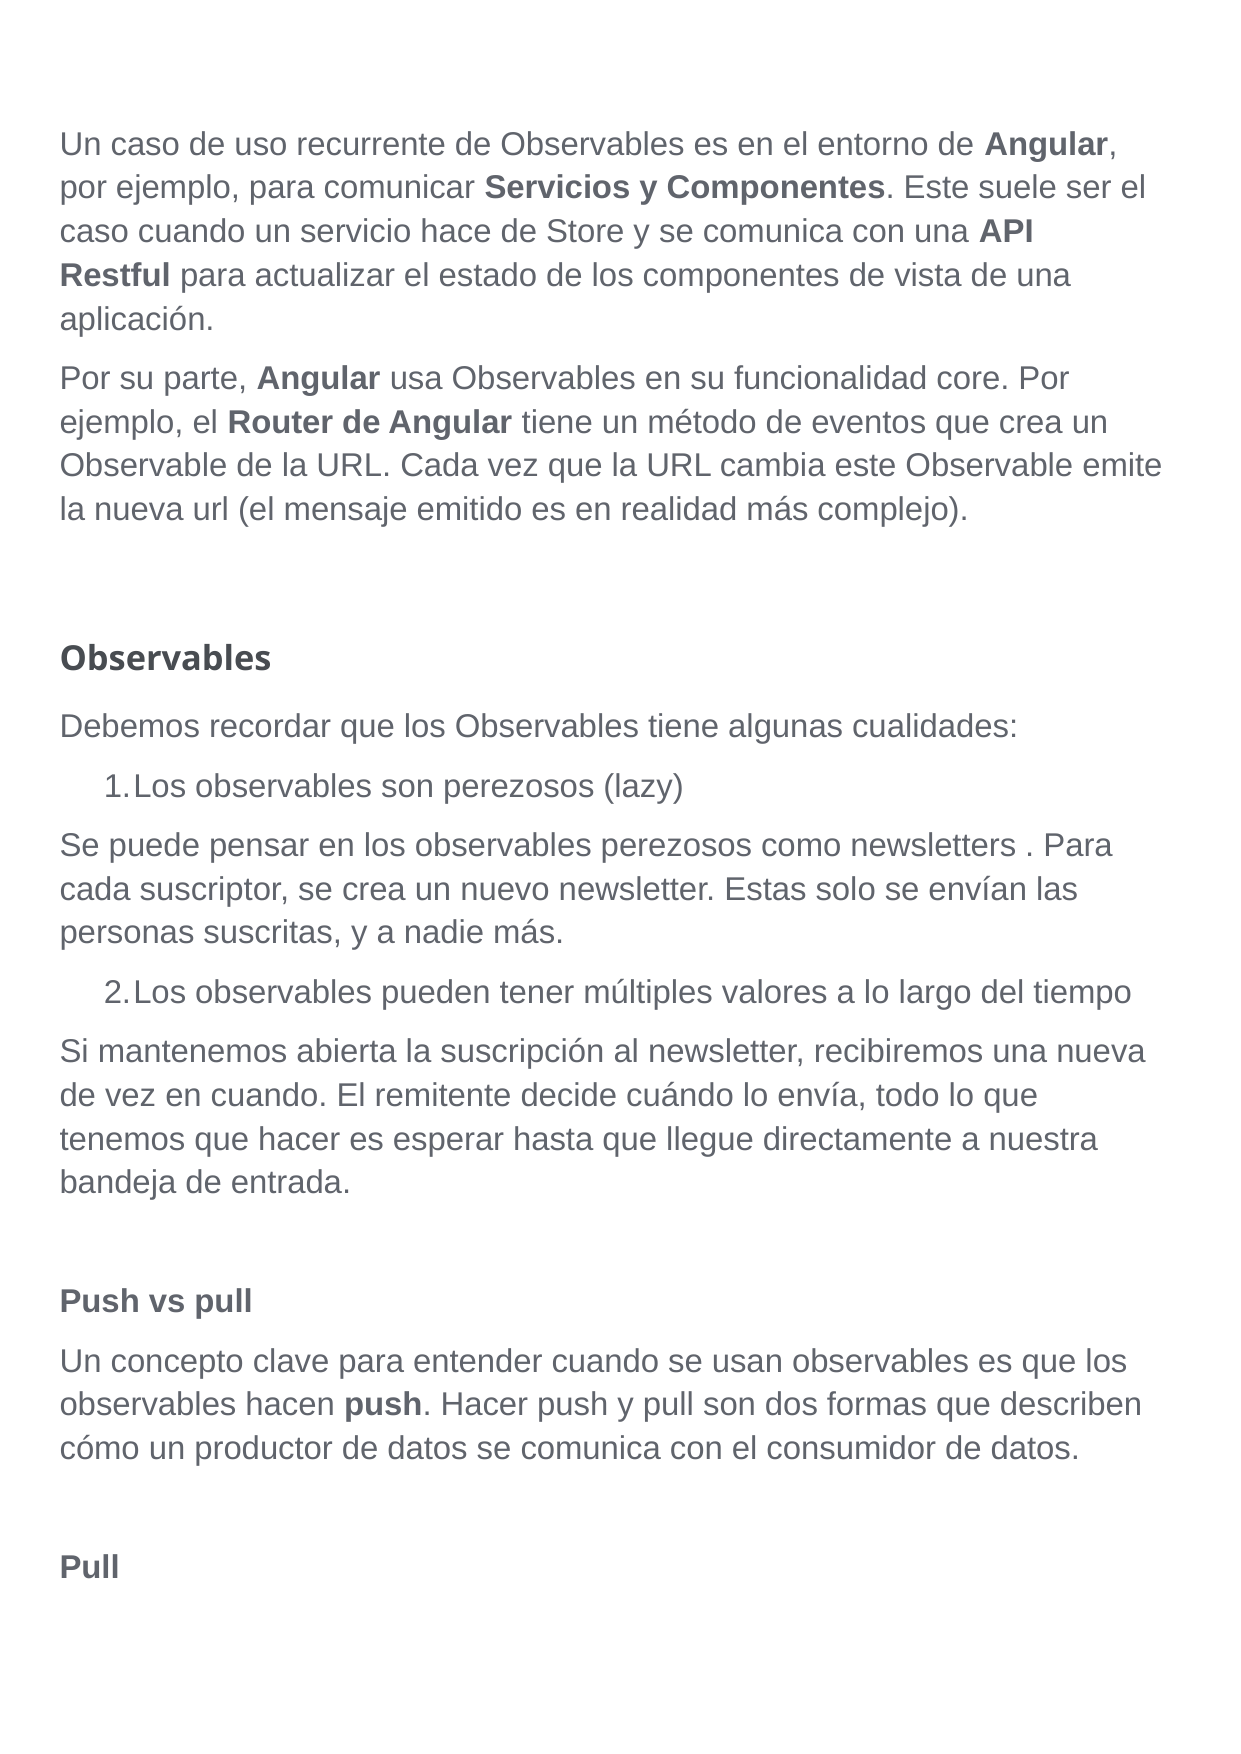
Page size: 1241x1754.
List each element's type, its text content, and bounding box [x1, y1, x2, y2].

text Por su parte, Angular usa Observables en su funcionalidad core. Por ejemplo, el Router de Angular tiene un método de eventos que crea un Observable de la URL. Cada vez que la URL cambia este Observable emite la nueva url (el mensaje emitido es en realidad más complejo). [59, 352, 1170, 527]
text Pull [59, 1542, 1170, 1585]
text Un concepto clave para entender cuando se usan observables es que los observables hacen push. Hacer push y pull son dos formas que describen cómo un productor de datos se comunica con el consumidor de datos. [59, 1335, 1170, 1467]
subtitle Observables [59, 634, 1170, 681]
text Debemos recordar que los Observables tiene algunas cualidades: [59, 701, 1170, 745]
text Se puede pensar en los observables perezosos como newsletters . Para cada suscriptor, se crea un nuevo newsletter. Estas solo se envían las personas suscritas, y a nadie más. [59, 820, 1170, 951]
list Los observables pueden tener múltiples valores a lo largo del tiempo [103, 967, 1170, 1010]
text Si mantenemos abierta la suscripción al newsletter, recibiremos una nueva de vez en cuando. El remitente decide cuándo lo envía, todo lo que tenemos que hacer es esperar hasta que llegue directamente a nuestra bandeja de entrada. [59, 1026, 1170, 1201]
list Los observables son perezosos (lazy) [103, 760, 1170, 804]
text Push vs pull [59, 1276, 1170, 1320]
text Un caso de uso recurrente de Observables es en el entorno de Angular, por ejemplo, para comunicar Servicios y Componentes. Este suele ser el caso cuando un servicio hace de Store y se comunica con una API Restful para actualizar el estado de los componentes de vista de una aplicación. [59, 118, 1170, 337]
